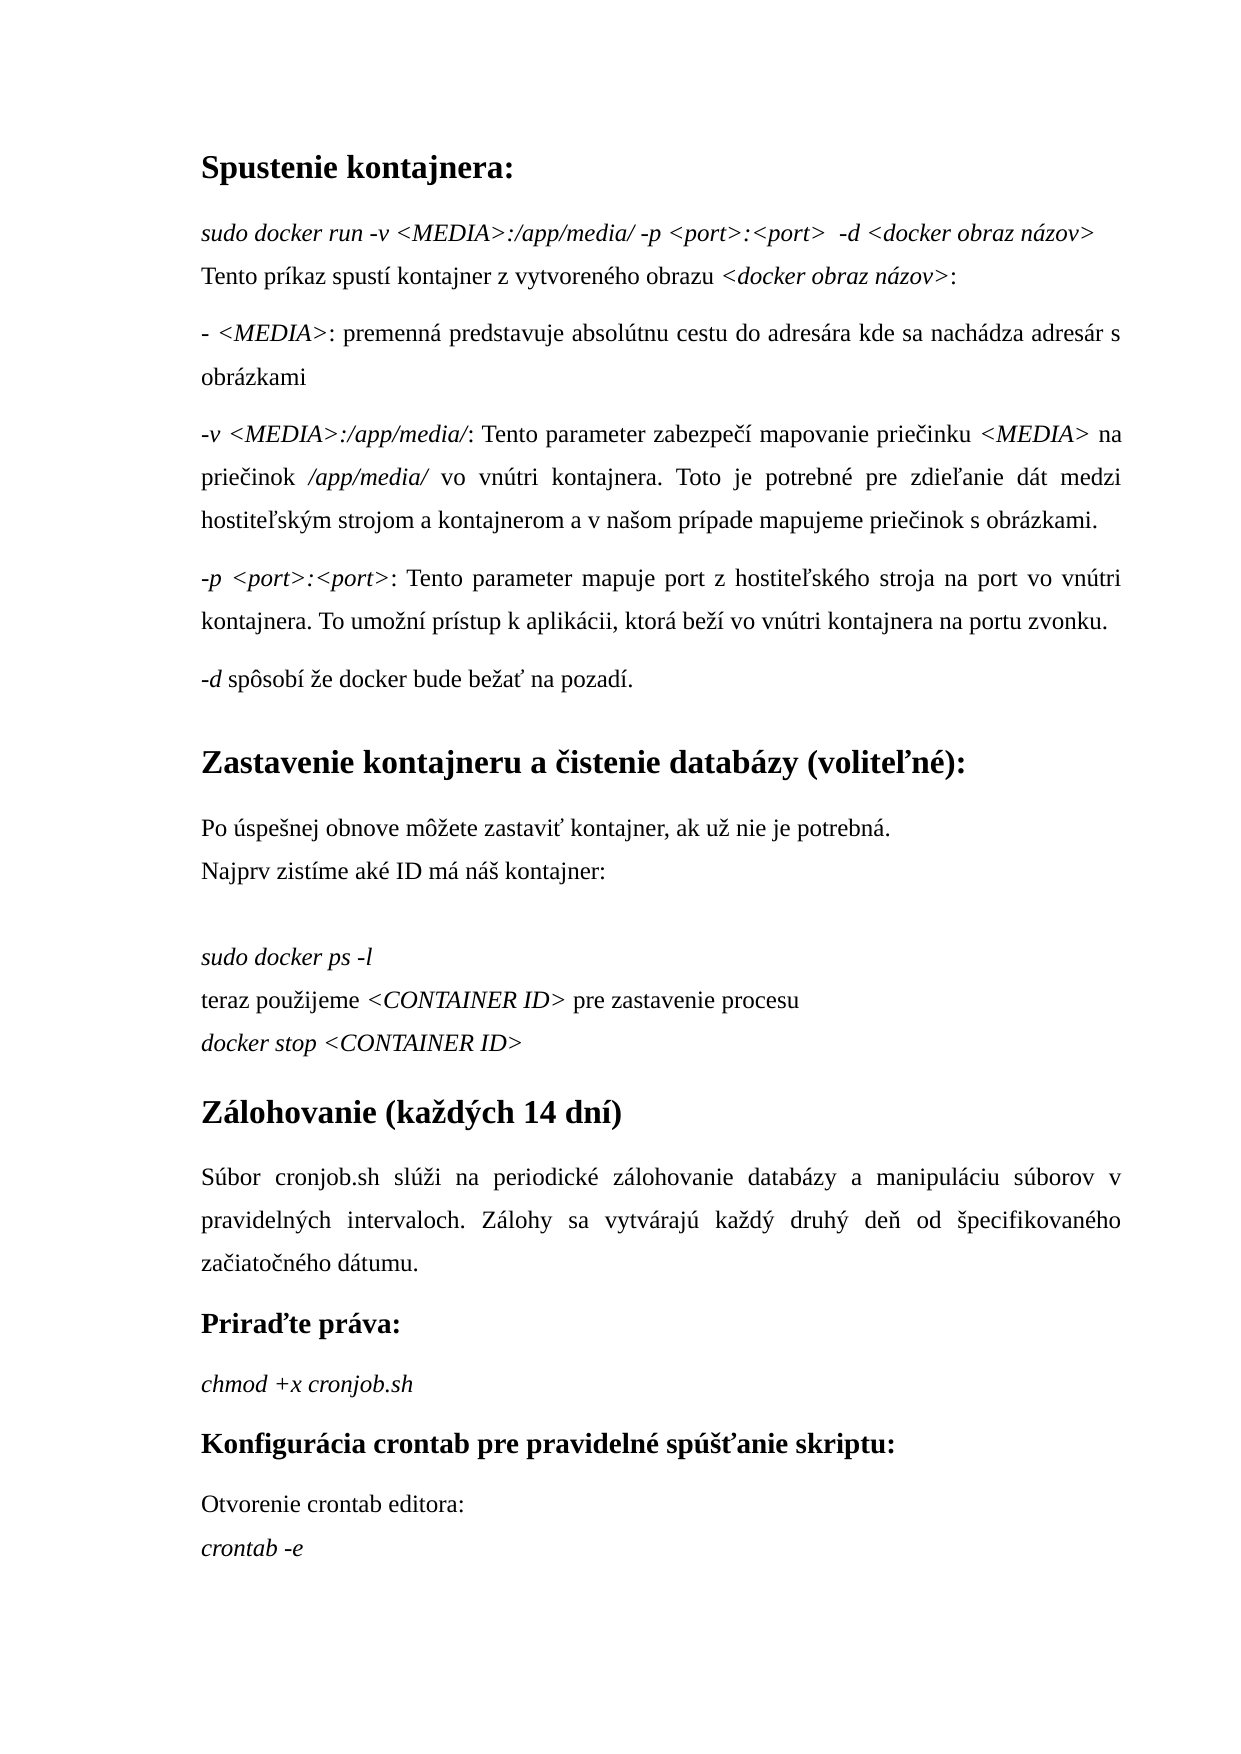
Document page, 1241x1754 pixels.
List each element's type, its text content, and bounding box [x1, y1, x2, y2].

text docker stop <CONTAINER ID> [201, 1028, 1122, 1057]
text sudo docker run -v <MEDIA>:/app/media/ -p <port>:<port> -d <docker obraz názov> [201, 218, 1122, 246]
text -v <MEDIA>:/app/media/: Tento parameter zabezpečí mapovanie priečinku <MEDIA> na priečinok /app/media/ vo vnútri kontajnera. Toto je potrebné pre zdieľanie dát medzi hostiteľským strojom a kontajnerom a v našom prípade mapujeme priečinok s obrázkami. [201, 419, 1122, 534]
text -d spôsobí že docker bude bežať na pozadí. [201, 664, 1122, 693]
text Po úspešnej obnove môžete zastaviť kontajner, ak už nie je potrebná. [201, 813, 1122, 841]
text Najprv zistíme aké ID má náš kontajner: [201, 856, 1122, 884]
text - <MEDIA>: premenná predstavuje absolútnu cestu do adresára kde sa nachádza adresár s obrázkami [201, 318, 1122, 390]
text -p <port>:<port>: Tento parameter mapuje port z hostiteľského stroja na port vo vnútri kontajnera. To umožní prístup k aplikácii, ktorá beží vo vnútri kontajnera na portu zvonku. [201, 563, 1122, 635]
text crontab -e [201, 1533, 1122, 1561]
text sudo docker ps -l [201, 942, 1122, 971]
subtitle Priraďte práva: [201, 1306, 1122, 1340]
subtitle Zastavenie kontajneru a čistenie databázy (voliteľné): [201, 743, 1122, 781]
text Otvorenie crontab editora: [201, 1489, 1122, 1518]
text teraz použijeme <CONTAINER ID> pre zastavenie procesu [201, 985, 1122, 1014]
text Súbor cronjob.sh slúži na periodické zálohovanie databázy a manipuláciu súborov v pravidelných intervaloch. Zálohy sa vytvárajú každý druhý deň od špecifikovaného začiatočného dátumu. [201, 1162, 1122, 1277]
subtitle Konfigurácia crontab pre pravidelné spúšťanie skriptu: [201, 1427, 1122, 1460]
subtitle Zálohovanie (každých 14 dní) [201, 1092, 1122, 1131]
subtitle Spustenie kontajnera: [201, 148, 1122, 186]
text chmod +x cronjob.sh [201, 1369, 1122, 1398]
text Tento príkaz spustí kontajner z vytvoreného obrazu <docker obraz názov>: [201, 261, 1122, 289]
